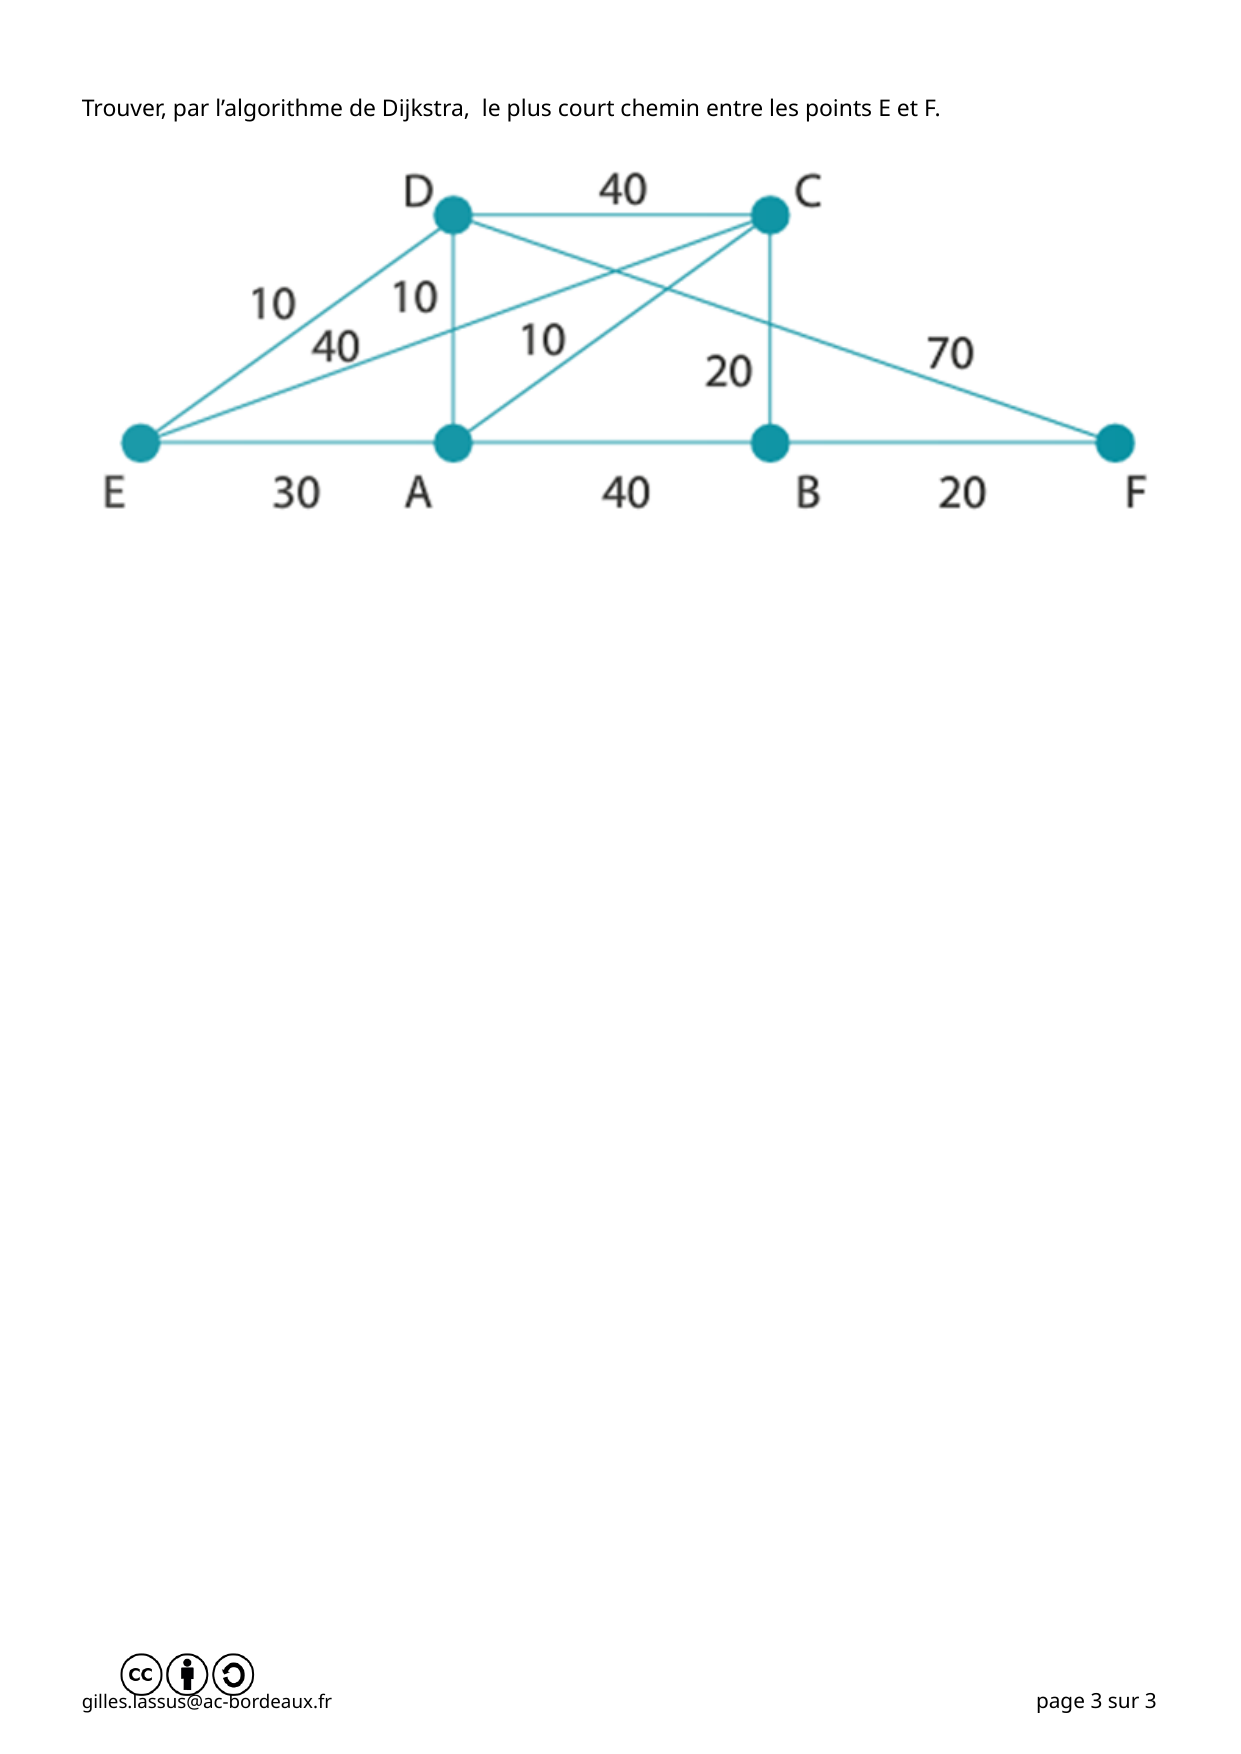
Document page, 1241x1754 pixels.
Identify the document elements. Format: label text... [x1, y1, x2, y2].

picture [68, 144, 1172, 534]
picture [118, 1651, 255, 1698]
text Trouver, par l’algorithme de Dijkstra, le plus court chemin entre les points E et F. [82, 92, 1193, 123]
